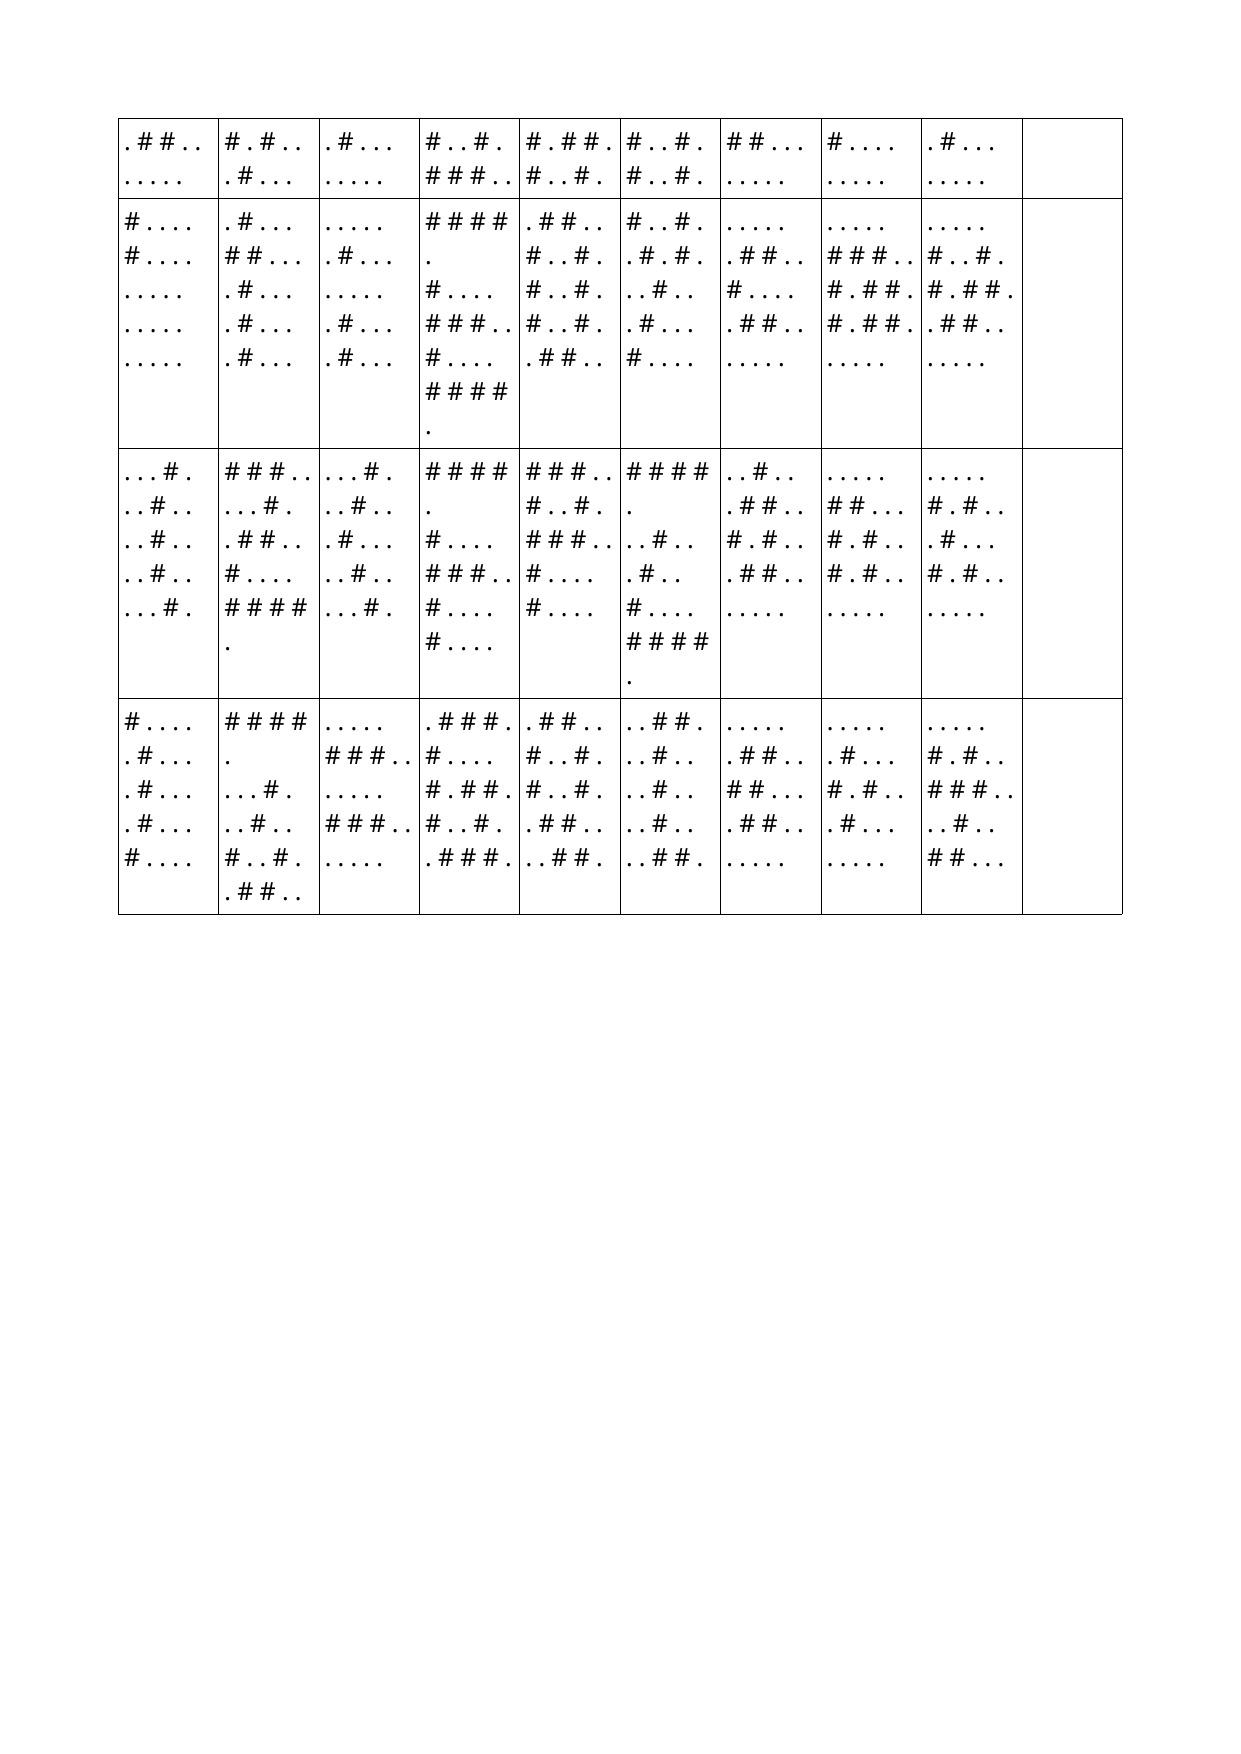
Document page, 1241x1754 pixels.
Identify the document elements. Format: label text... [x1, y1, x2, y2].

table_cell ###.. #..#. ###.. #.... #.... [520, 449, 620, 698]
table_cell .###. #.... #.##. #..#. .###. [420, 699, 519, 914]
table_cell .##.. #..#. #..#. .##.. ..##. [520, 699, 620, 914]
table_cell ..... #.#.. ###.. ..#.. ##... [922, 699, 1022, 914]
table_cell ###.. ...#. .##.. #.... ####. [219, 449, 319, 698]
table_cell ..... #..#. #.##. .##.. ..... [922, 199, 1022, 448]
table_cell ####. #.... ###.. #.... #.... [420, 449, 519, 698]
table_cell ####. ..#.. .#.. #.... ####. [621, 449, 720, 698]
table_cell #.... #.... ..... ..... ..... [119, 199, 218, 448]
table_cell ...#. ..#.. ..#.. ..#.. ...#. [119, 449, 218, 698]
table_cell #.#.. .#... [219, 119, 319, 198]
table_cell ####. ...#. ..#.. #..#. .##.. [219, 699, 319, 914]
table_cell #.... .#... .#... .#... #.... [119, 699, 218, 914]
table_cell #..#. #..#. [621, 119, 720, 198]
table_cell ..... .#... ..... .#... .#... [320, 199, 419, 448]
table_cell .##.. ..... [119, 119, 218, 198]
table_cell ..##. ..#.. ..#.. ..#.. ..##. [621, 699, 720, 914]
table_cell ..... .##.. ##... .##.. ..... [721, 699, 821, 914]
table_cell ##... ..... [721, 119, 821, 198]
table_cell [1023, 449, 1122, 698]
table_cell ####. #.... ###.. #.... ####. [420, 199, 519, 448]
table_cell #.##. #..#. [520, 119, 620, 198]
table_cell .#... ##... .#... .#... .#... [219, 199, 319, 448]
table_cell #.... ..... [822, 119, 921, 198]
table_cell [1023, 699, 1122, 914]
table_cell #..#. ###.. [420, 119, 519, 198]
table_cell ..#.. .##.. #.#.. .##.. ..... [721, 449, 821, 698]
table_cell ..... ###.. ..... ###.. ..... [320, 699, 419, 914]
table_cell [1023, 199, 1122, 448]
table_cell .#... ..... [320, 119, 419, 198]
table_cell ..... ##... #.#.. #.#.. ..... [822, 449, 921, 698]
table_cell ..... .##.. #.... .##.. ..... [721, 199, 821, 448]
table_cell [1023, 119, 1122, 198]
table_cell ...#. ..#.. .#... ..#.. ...#. [320, 449, 419, 698]
table_cell ..... .#... #.#.. .#... ..... [822, 699, 921, 914]
table_cell .#... ..... [922, 119, 1022, 198]
table_cell ..... ###.. #.##. #.##. ..... [822, 199, 921, 448]
table_cell ..... #.#.. .#... #.#.. ..... [922, 449, 1022, 698]
table_cell #..#. .#.#. ..#.. .#... #.... [621, 199, 720, 448]
table_cell .##.. #..#. #..#. #..#. .##.. [520, 199, 620, 448]
